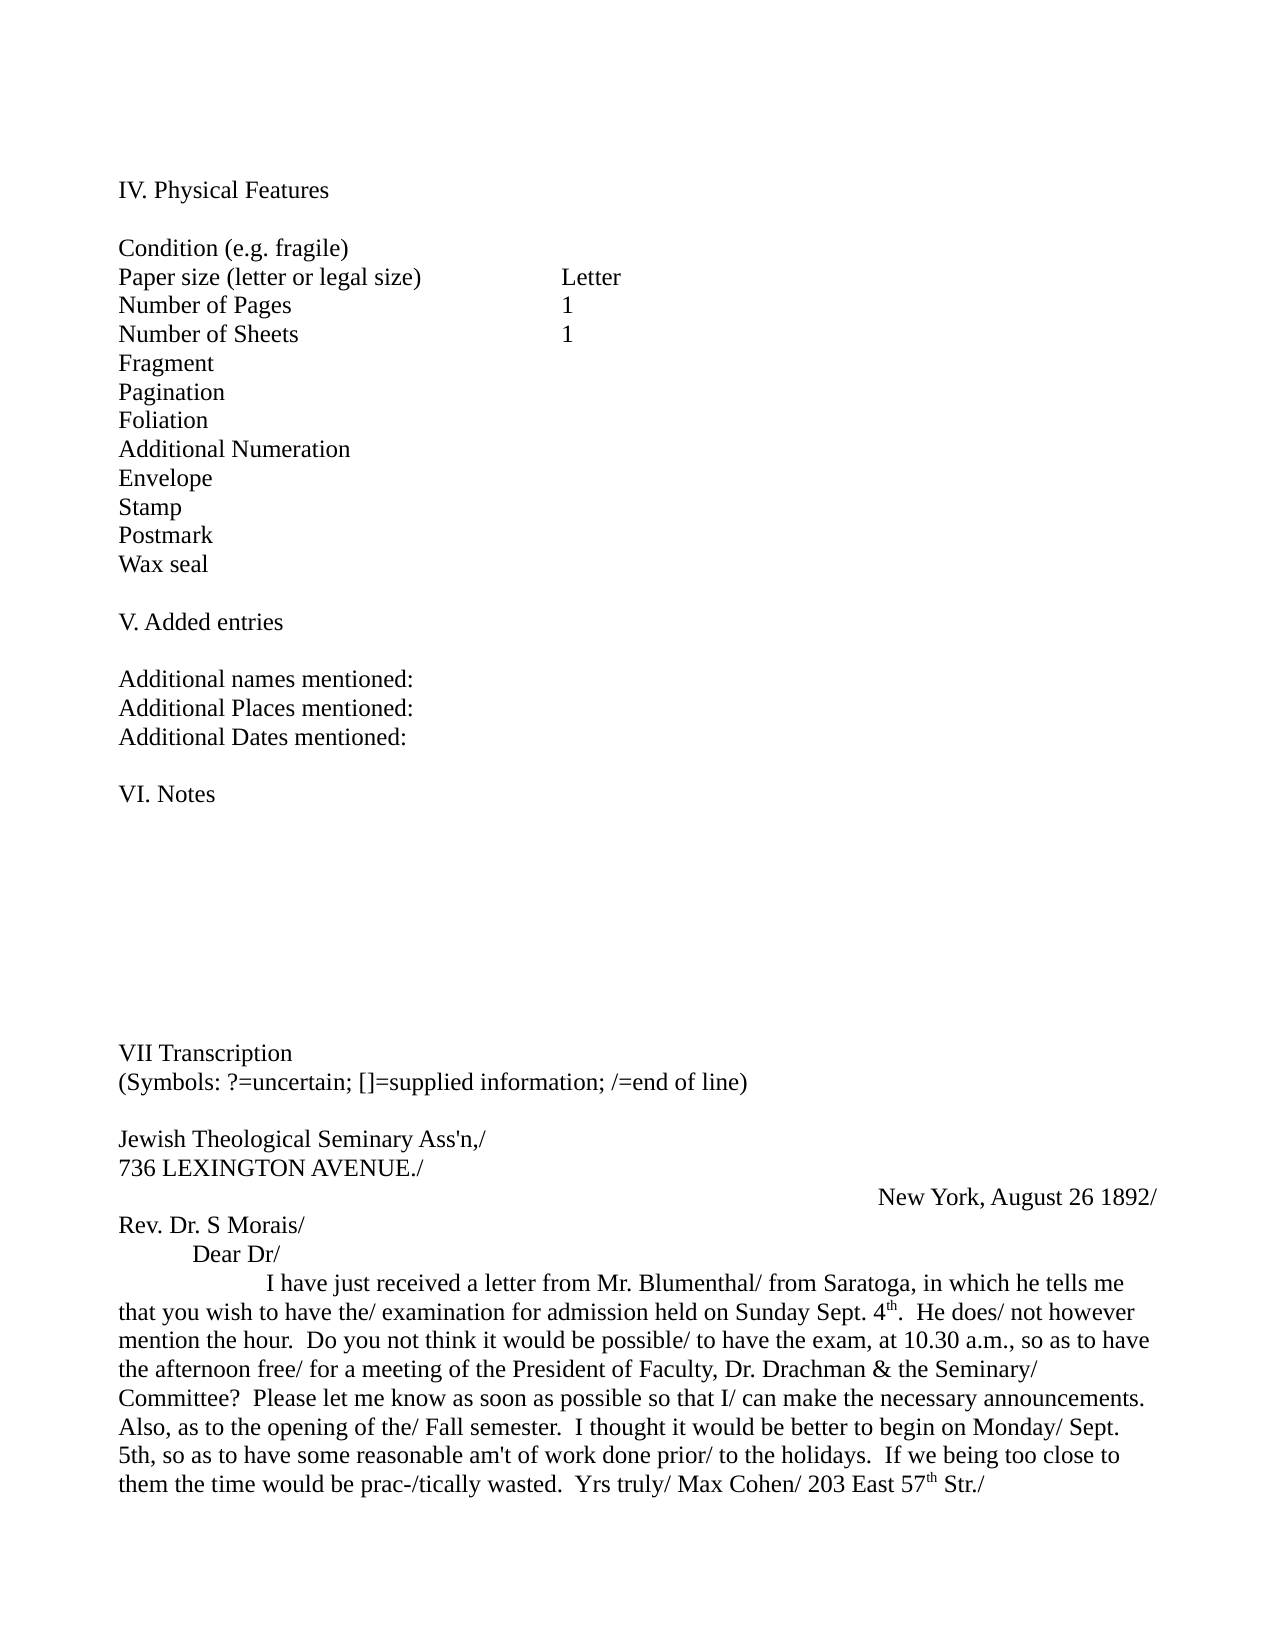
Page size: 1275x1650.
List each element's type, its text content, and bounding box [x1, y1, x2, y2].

text IV. Physical Features [118, 176, 1157, 204]
text Rev. Dr. S Morais/ [118, 1211, 1157, 1239]
text New York, August 26 1892/ [118, 1182, 1157, 1211]
text VI. Notes [118, 779, 1157, 808]
text Stamp [118, 492, 1157, 521]
text I have just received a letter from Mr. Blumenthal/ from Saratoga, in which he tells me that you wish to have the/ examination for admission held on Sunday Sept. 4th. He does/ not however mention the hour. Do you not think it would be possible/ to have the exam, at 10.30 a.m., so as to have the afternoon free/ for a meeting of the President of Faculty, Dr. Drachman & the Seminary/ Committee? Please let me know as soon as possible so that I/ can make the necessary announcements. Also, as to the opening of the/ Fall semester. I thought it would be better to begin on Monday/ Sept. 5th, so as to have some reasonable am't of work done prior/ to the holidays. If we being too close to them the time would be prac-/tically wasted. Yrs truly/ Max Cohen/ 203 East 57th Str./ [118, 1268, 1157, 1498]
text VII Transcription [118, 1038, 1157, 1067]
text Envelope [118, 463, 1157, 492]
text Postma rk [118, 521, 1157, 549]
text Jewish Theological Seminary Ass'n,/ [118, 1124, 1157, 1153]
text Additional Places mentioned: [118, 693, 1157, 722]
text Wax seal [118, 549, 1157, 578]
text Dear Dr/ [118, 1239, 1157, 1268]
text Additional Numeration [118, 434, 1157, 463]
text 736 LEXINGTON AVENUE./ [118, 1153, 1157, 1182]
text Fragment [118, 348, 1157, 377]
text V. Added entries [118, 607, 1157, 636]
text Foliation [118, 406, 1157, 434]
text (Symbols: ?=uncertain; []=supplied information; /=end of line) [118, 1067, 1157, 1096]
text Number of Pages 1 [118, 291, 1157, 319]
text Pagination [118, 377, 1157, 406]
text Additional Dates mentioned: [118, 722, 1157, 751]
text Additional names mentioned: [118, 664, 1157, 693]
text Number of Sheets 1 [118, 319, 1157, 348]
text Condition (e.g. fragile) [118, 233, 1157, 262]
text Paper size (letter or legal size) Letter [118, 262, 1157, 291]
